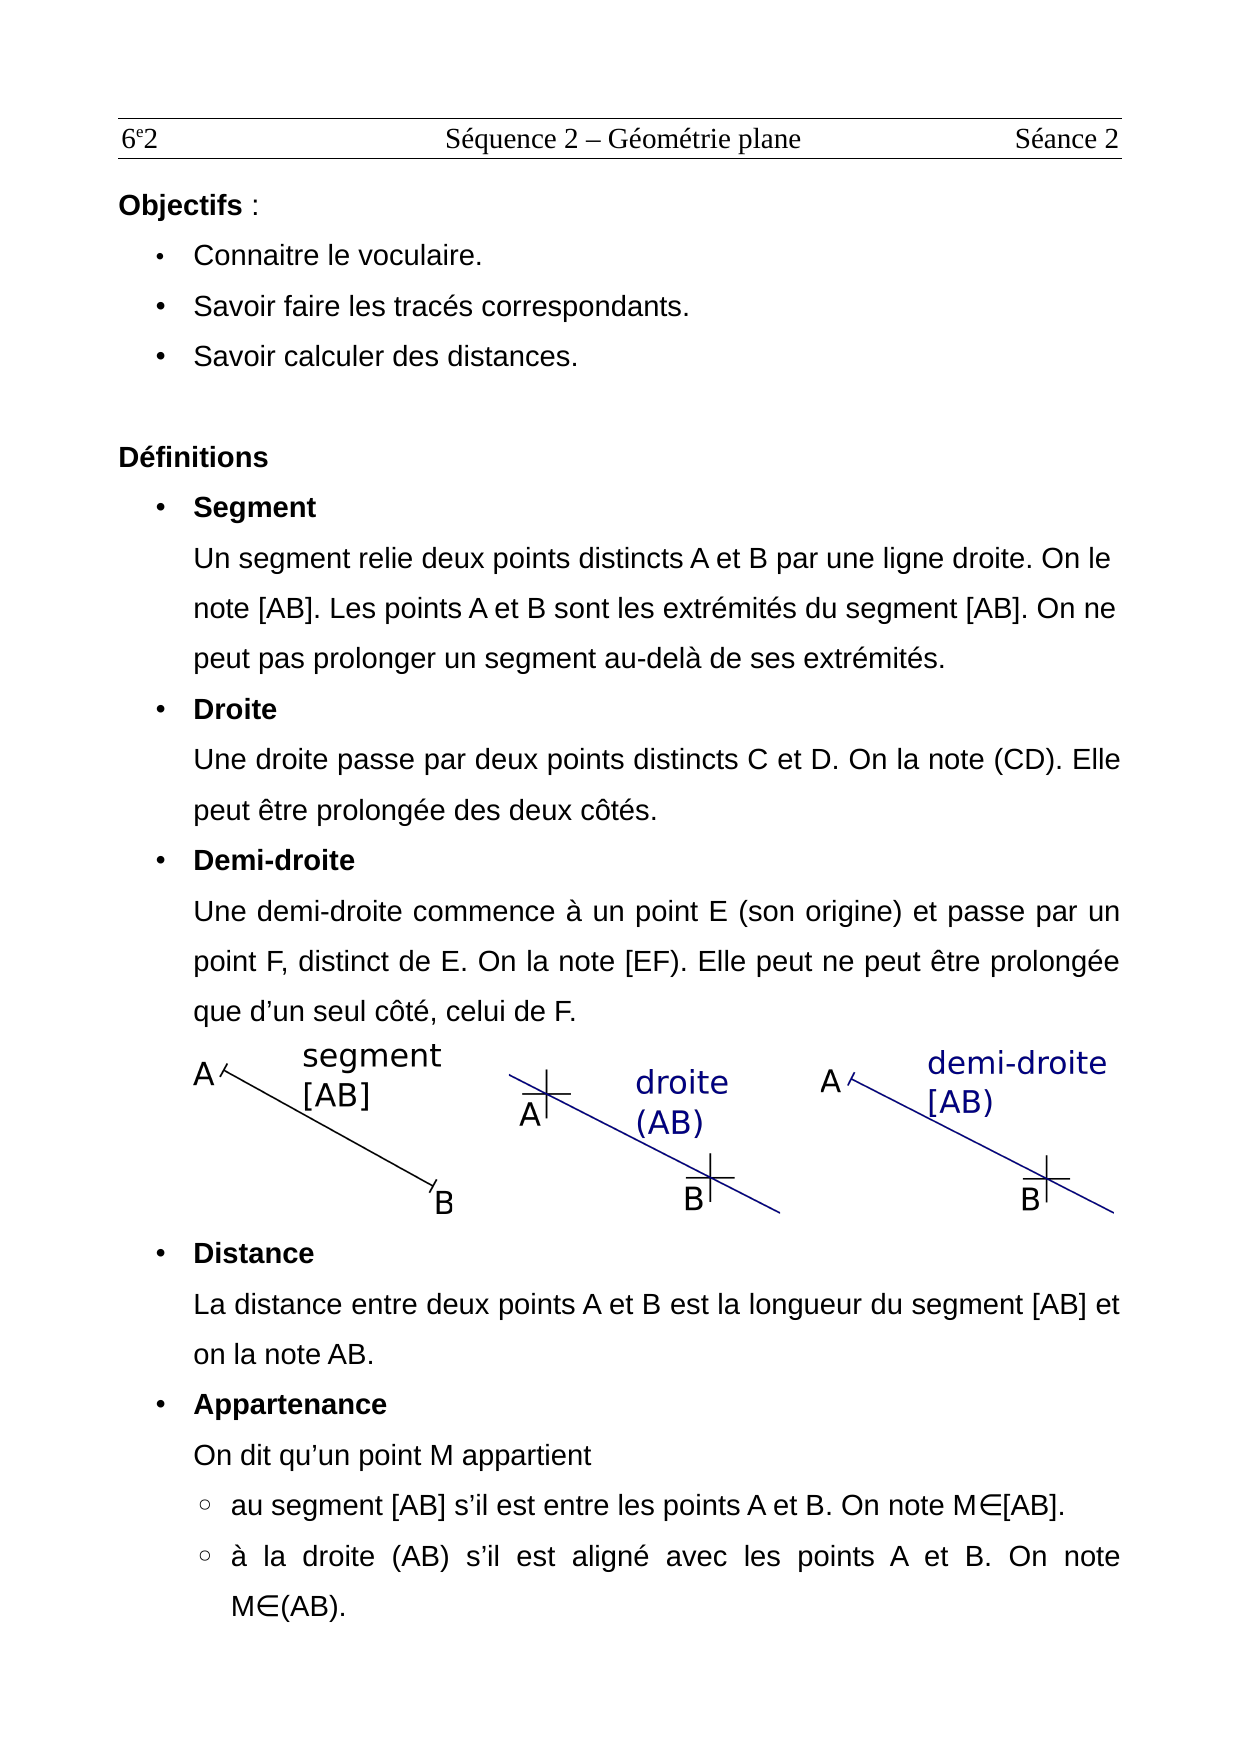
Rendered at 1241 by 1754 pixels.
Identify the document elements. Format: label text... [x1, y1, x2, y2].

list Savoir faire les tracés correspondants. [156, 288, 1122, 322]
picture [193, 1044, 453, 1214]
text Objectifs : [118, 188, 1122, 221]
list Distance La distance entre deux points A et B est la longueur du segment [AB] et on la note AB. [156, 1236, 1122, 1371]
list Savoir calculer des distances. [156, 339, 1122, 373]
list Segment Un segment relie deux points distincts A et B par une ligne droite. On le note [AB]. Les points A et B sont les extrémités du segment [AB]. On ne peut pas prolonger un segment au-delà de ses extrémités. [156, 490, 1122, 675]
list Droite Une droite passe par deux points distincts C et D. On la note (CD). Elle peut être prolongée des deux côtés. [156, 692, 1122, 826]
picture [508, 1069, 781, 1214]
list au segment [AB] s’il est entre les points A et B. On note M∈[AB]. [193, 1488, 1122, 1522]
text Définitions [118, 440, 1122, 474]
picture [820, 1050, 1114, 1214]
list Demi-droite Une demi-droite commence à un point E (son origine) et passe par un point F, distinct de E. On la note [EF). Elle peut ne peut être prolongée que d’un seul côté, celui de F. [156, 843, 1122, 1028]
list On dit qu’un point M appartient [156, 1438, 1122, 1471]
list Appartenance [156, 1387, 1122, 1421]
list Connaitre le voculaire. [156, 238, 1122, 272]
list à la droite (AB) s’il est aligné avec les points A et B. On note M∈(AB). [193, 1539, 1122, 1623]
